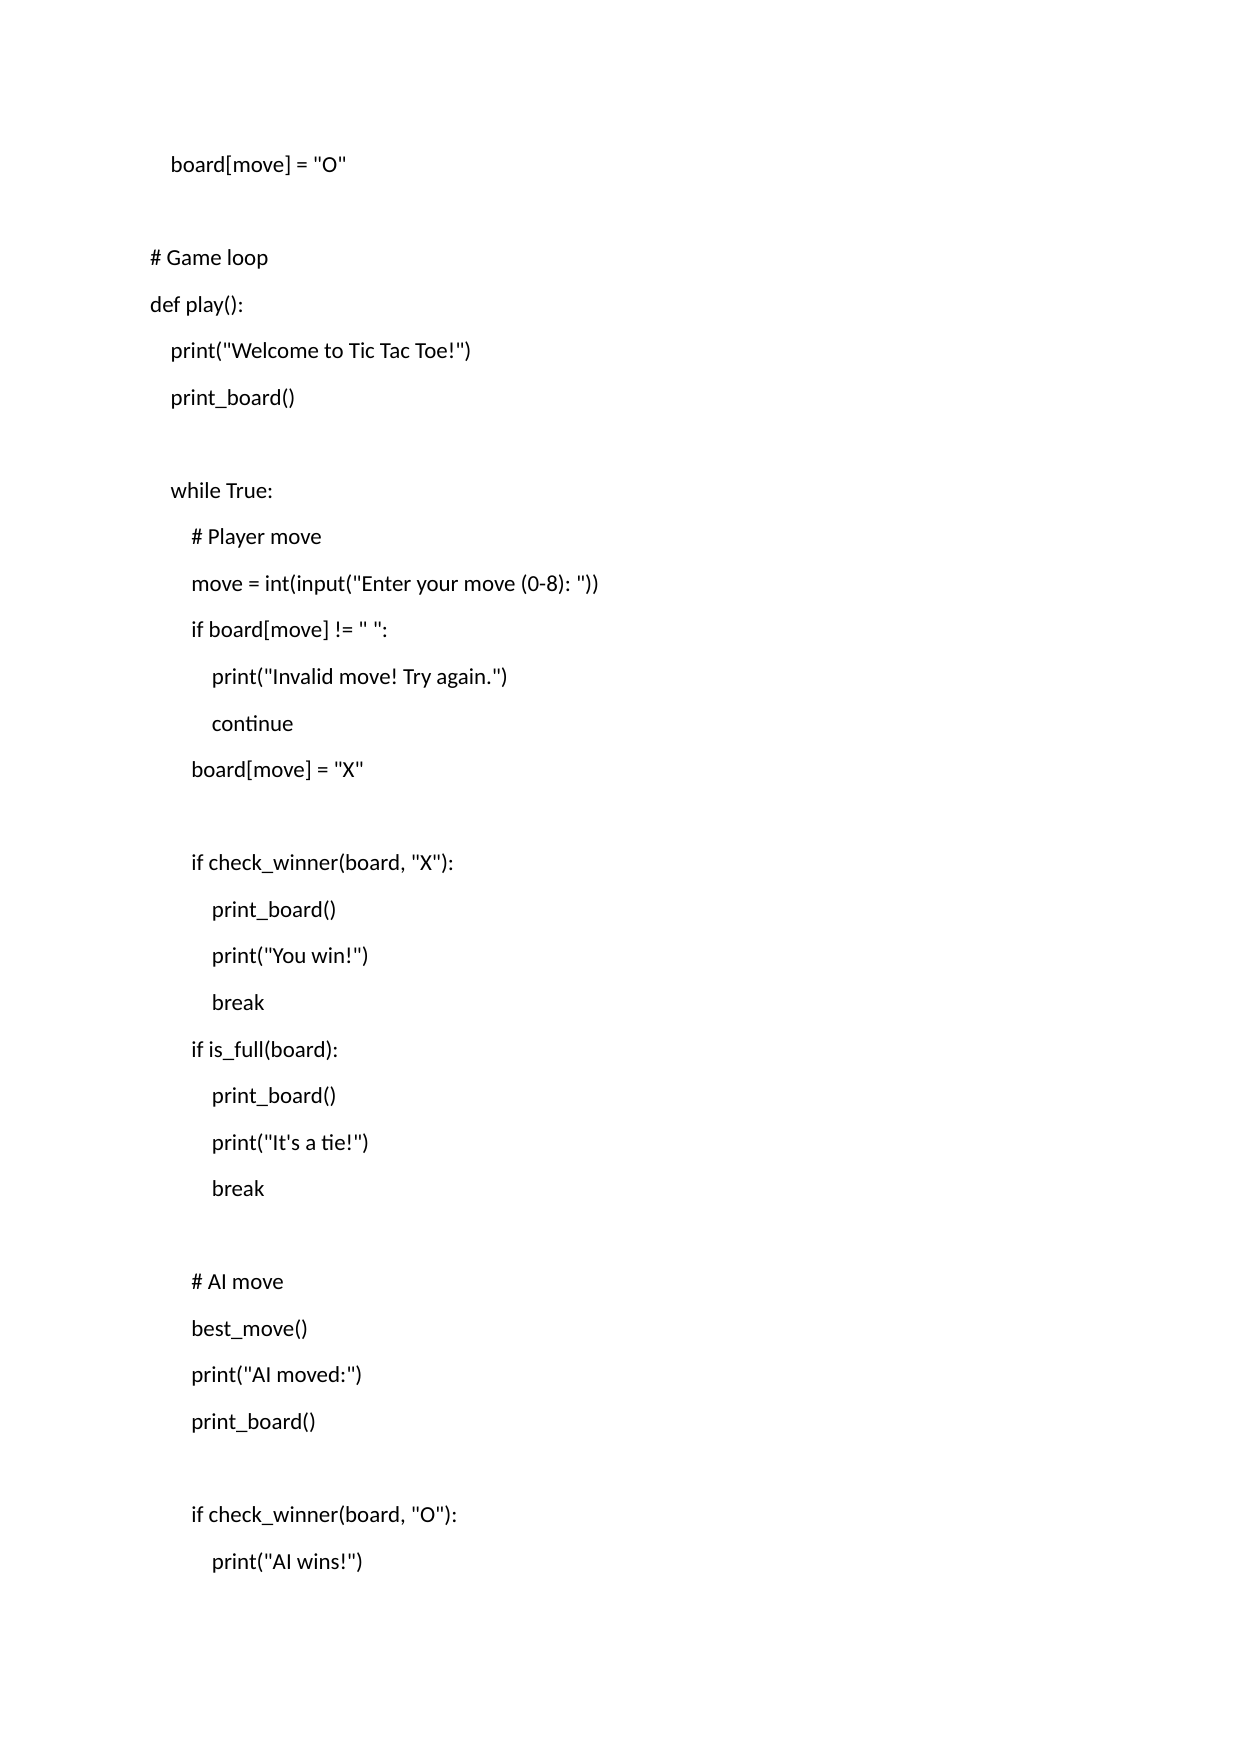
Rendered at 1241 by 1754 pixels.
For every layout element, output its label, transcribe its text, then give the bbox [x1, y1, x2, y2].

text print_board() [150, 383, 1090, 411]
text # AI move [150, 1267, 1090, 1296]
text continue [150, 709, 1090, 737]
text if board[move] != " ": [150, 616, 1090, 644]
text board[move] = "X" [150, 755, 1090, 783]
text print_board() [150, 1407, 1090, 1435]
text print("Invalid move! Try again.") [150, 662, 1090, 690]
text print("It's a tie!") [150, 1128, 1090, 1156]
text break [150, 988, 1090, 1016]
text best_move() [150, 1314, 1090, 1342]
text print("AI wins!") [150, 1547, 1090, 1575]
text # Game loop [150, 243, 1090, 271]
text if is_full(board): [150, 1035, 1090, 1063]
text print("Welcome to Tic Tac Toe!") [150, 336, 1090, 364]
text print("You win!") [150, 942, 1090, 969]
text if check_winner(board, "X"): [150, 848, 1090, 876]
text print("AI moved:") [150, 1361, 1090, 1389]
text break [150, 1174, 1090, 1202]
text board[move] = "O" [150, 150, 1090, 178]
text print_board() [150, 895, 1090, 923]
text move = int(input("Enter your move (0-8): ")) [150, 569, 1090, 597]
text # Player move [150, 522, 1090, 551]
text if check_winner(board, "O"): [150, 1500, 1090, 1528]
text while True: [150, 476, 1090, 504]
text def play(): [150, 290, 1090, 318]
text print_board() [150, 1081, 1090, 1109]
